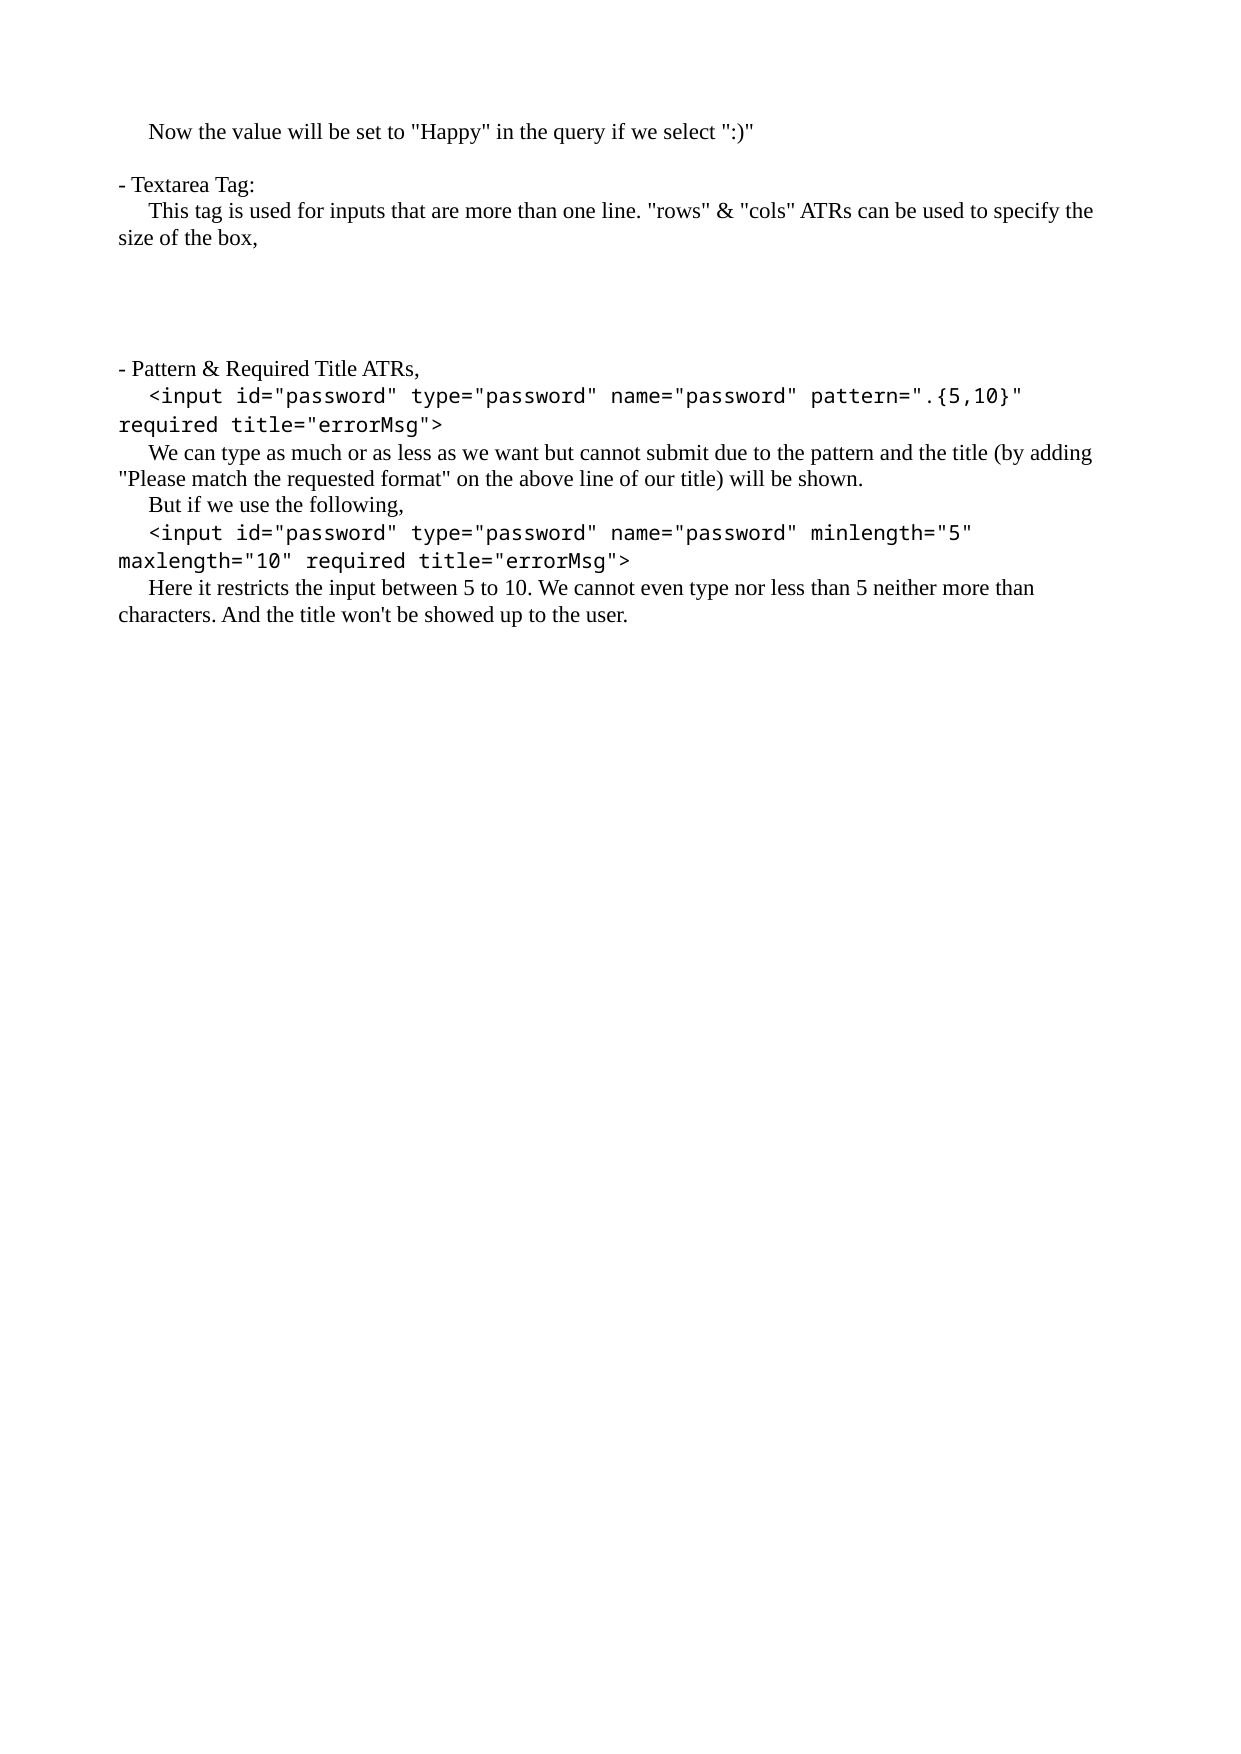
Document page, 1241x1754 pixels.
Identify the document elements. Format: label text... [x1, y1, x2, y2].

text <input id="password" type="password" name="password" pattern=".{5,10}" required title="errorMsg"> [118, 382, 1122, 438]
text But if we use the following, [118, 491, 1122, 518]
text - Pattern & Required Title ATRs, [118, 355, 1122, 382]
text <input id="password" type="password" name="password" minlength="5" maxlength="10" required title="errorMsg"> [118, 518, 1122, 574]
text Here it restricts the input between 5 to 10. We cannot even type nor less than 5 neither more than characters. And the title won't be showed up to the user. [118, 574, 1122, 627]
text Now the value will be set to "Happy" in the query if we select ":)" [118, 118, 1122, 144]
text We can type as much or as less as we want but cannot submit due to the pattern and the title (by adding "Please match the requested format" on the above line of our title) will be shown. [118, 438, 1122, 491]
text This tag is used for inputs that are more than one line. "rows" & "cols" ATRs can be used to specify the size of the box, [118, 197, 1122, 250]
text - Textarea Tag: [118, 171, 1122, 197]
